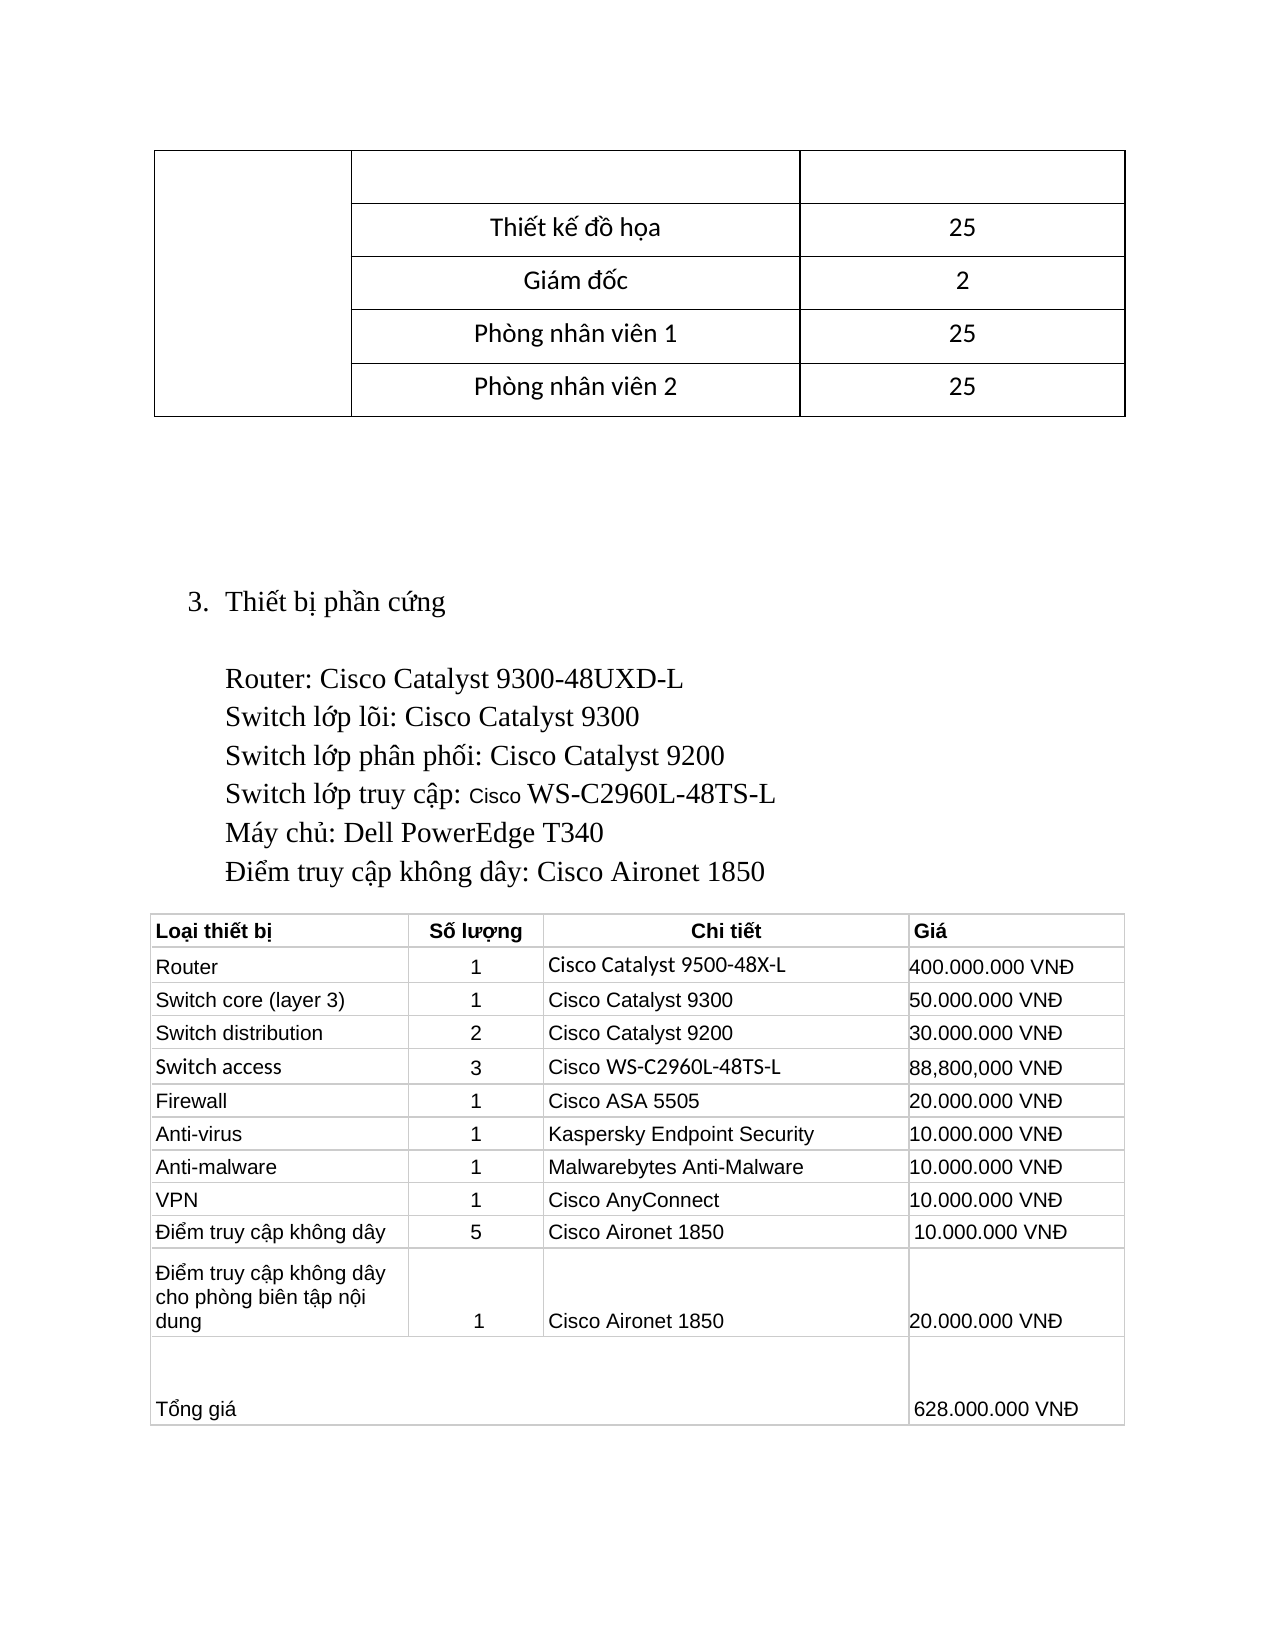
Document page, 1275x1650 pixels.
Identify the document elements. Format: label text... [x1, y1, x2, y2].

table_cell 25 [801, 310, 1124, 362]
table_cell 10.000.000 VNĐ [910, 1151, 1124, 1182]
table_cell [352, 151, 799, 203]
table_cell Tổng giá [151, 1337, 908, 1424]
table_cell 1 [409, 983, 543, 1014]
list Switch lớp lõi: Cisco Catalyst 9300 [225, 699, 1125, 733]
table_cell 10.000.000 VNĐ [910, 1216, 1124, 1247]
list Router: Cisco Catalyst 9300-48UXD-L [225, 661, 1125, 694]
table_cell 25 [801, 364, 1124, 416]
table_cell 1 [409, 1118, 543, 1149]
table_cell 628.000.000 VNĐ [910, 1337, 1124, 1424]
table_cell 1 [409, 1151, 543, 1182]
table_cell Phòng nhân viên 2 [352, 364, 799, 416]
table_cell 50.000.000 VNĐ [910, 983, 1124, 1014]
table_cell 20.000.000 VNĐ [910, 1085, 1124, 1116]
table_cell 1 [409, 1183, 543, 1214]
table_cell Cisco ASA 5505 [544, 1085, 908, 1116]
table_cell VPN [151, 1183, 408, 1214]
table_header Số lượng [409, 915, 543, 946]
list Điểm truy cập không dây: Cisco Aironet 1850 [225, 854, 1125, 887]
table_cell 1 [409, 1085, 543, 1116]
table_cell Cisco Aironet 1850 [544, 1216, 908, 1247]
table_header Giá [910, 915, 1124, 946]
table_cell Anti-virus [151, 1117, 408, 1149]
table_cell Cisco Aironet 1850 [544, 1249, 908, 1336]
table_cell Phòng nhân viên 1 [352, 310, 799, 362]
table_cell 1 [409, 948, 543, 982]
table_cell Firewall [151, 1084, 408, 1116]
table_cell 25 [801, 204, 1124, 256]
table_cell 400.000.000 VNĐ [910, 948, 1124, 982]
list Máy chủ: Dell PowerEdge T340 [225, 815, 1125, 849]
list Switch lớp phân phối: Cisco Catalyst 9200 [225, 738, 1125, 772]
table_cell 3 [409, 1049, 543, 1083]
table_cell Kaspersky Endpoint Security [544, 1118, 908, 1149]
table_cell 20.000.000 VNĐ [910, 1249, 1124, 1336]
table_cell 10.000.000 VNĐ [910, 1118, 1124, 1149]
table_cell Điểm truy cập không dây cho phòng biên tập nội dung [151, 1248, 408, 1336]
table_cell Switch core (layer 3) [151, 983, 408, 1014]
table_cell Router [151, 947, 408, 982]
table_cell 10.000.000 VNĐ [910, 1183, 1124, 1214]
table_cell Switch access [151, 1049, 408, 1083]
table_cell 30.000.000 VNĐ [910, 1016, 1124, 1047]
table_cell 2 [409, 1016, 543, 1047]
table_cell 1 [409, 1249, 543, 1336]
table_cell Điểm truy cập không dây [151, 1216, 408, 1247]
table_cell Cisco Catalyst 9500-48X-L [544, 948, 908, 982]
table_cell Cisco Catalyst 9300 [544, 983, 908, 1014]
table_cell Giám đốc [352, 257, 799, 309]
table_cell 88,800,000‬ VNĐ [910, 1049, 1124, 1083]
table_cell Cisco AnyConnect [544, 1183, 908, 1214]
table_cell Malwarebytes Anti-Malware [544, 1151, 908, 1182]
list Switch lớp truy cập: Cisco WS-C2960L-48TS-L [225, 777, 1125, 810]
table_cell Cisco Catalyst 9200 [544, 1016, 908, 1047]
list Thiết bị phần cứng [187, 584, 1125, 617]
table_header Loại thiết bị [151, 915, 408, 946]
table_cell Anti-malware [151, 1150, 408, 1182]
table_cell 2 [801, 257, 1124, 309]
table_cell Cisco WS-C2960L-48TS-L [544, 1049, 908, 1083]
table_cell Thiết kế đồ họa [352, 204, 799, 256]
table_cell [801, 151, 1124, 203]
table_header Chi tiết [544, 915, 908, 946]
table_cell 5 [409, 1216, 543, 1247]
table_cell Switch distribution [151, 1016, 408, 1047]
